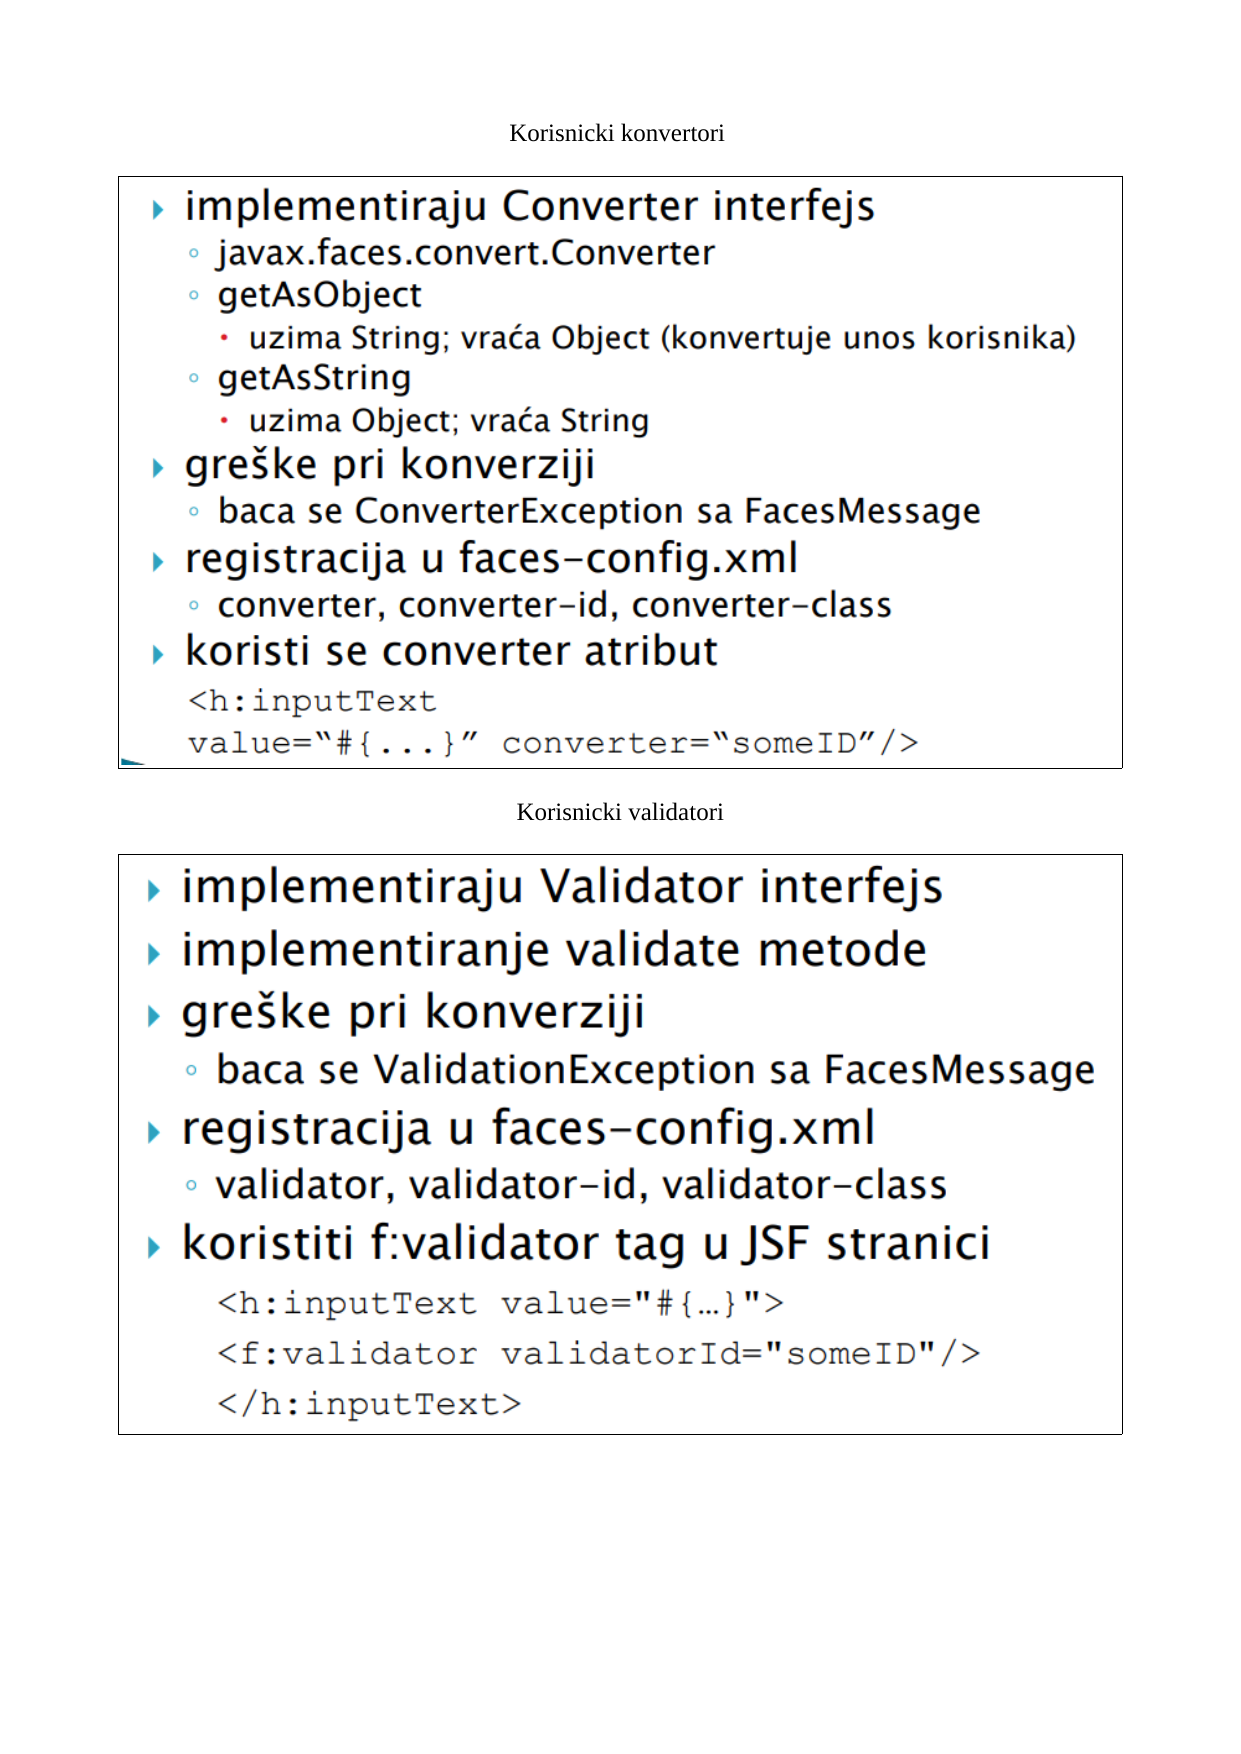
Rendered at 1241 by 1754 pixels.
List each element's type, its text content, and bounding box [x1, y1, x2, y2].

picture [121, 857, 1119, 1431]
text Korisnicki validatori [118, 797, 1122, 826]
picture [121, 178, 1119, 765]
text Korisnicki konvertori [118, 118, 1122, 147]
